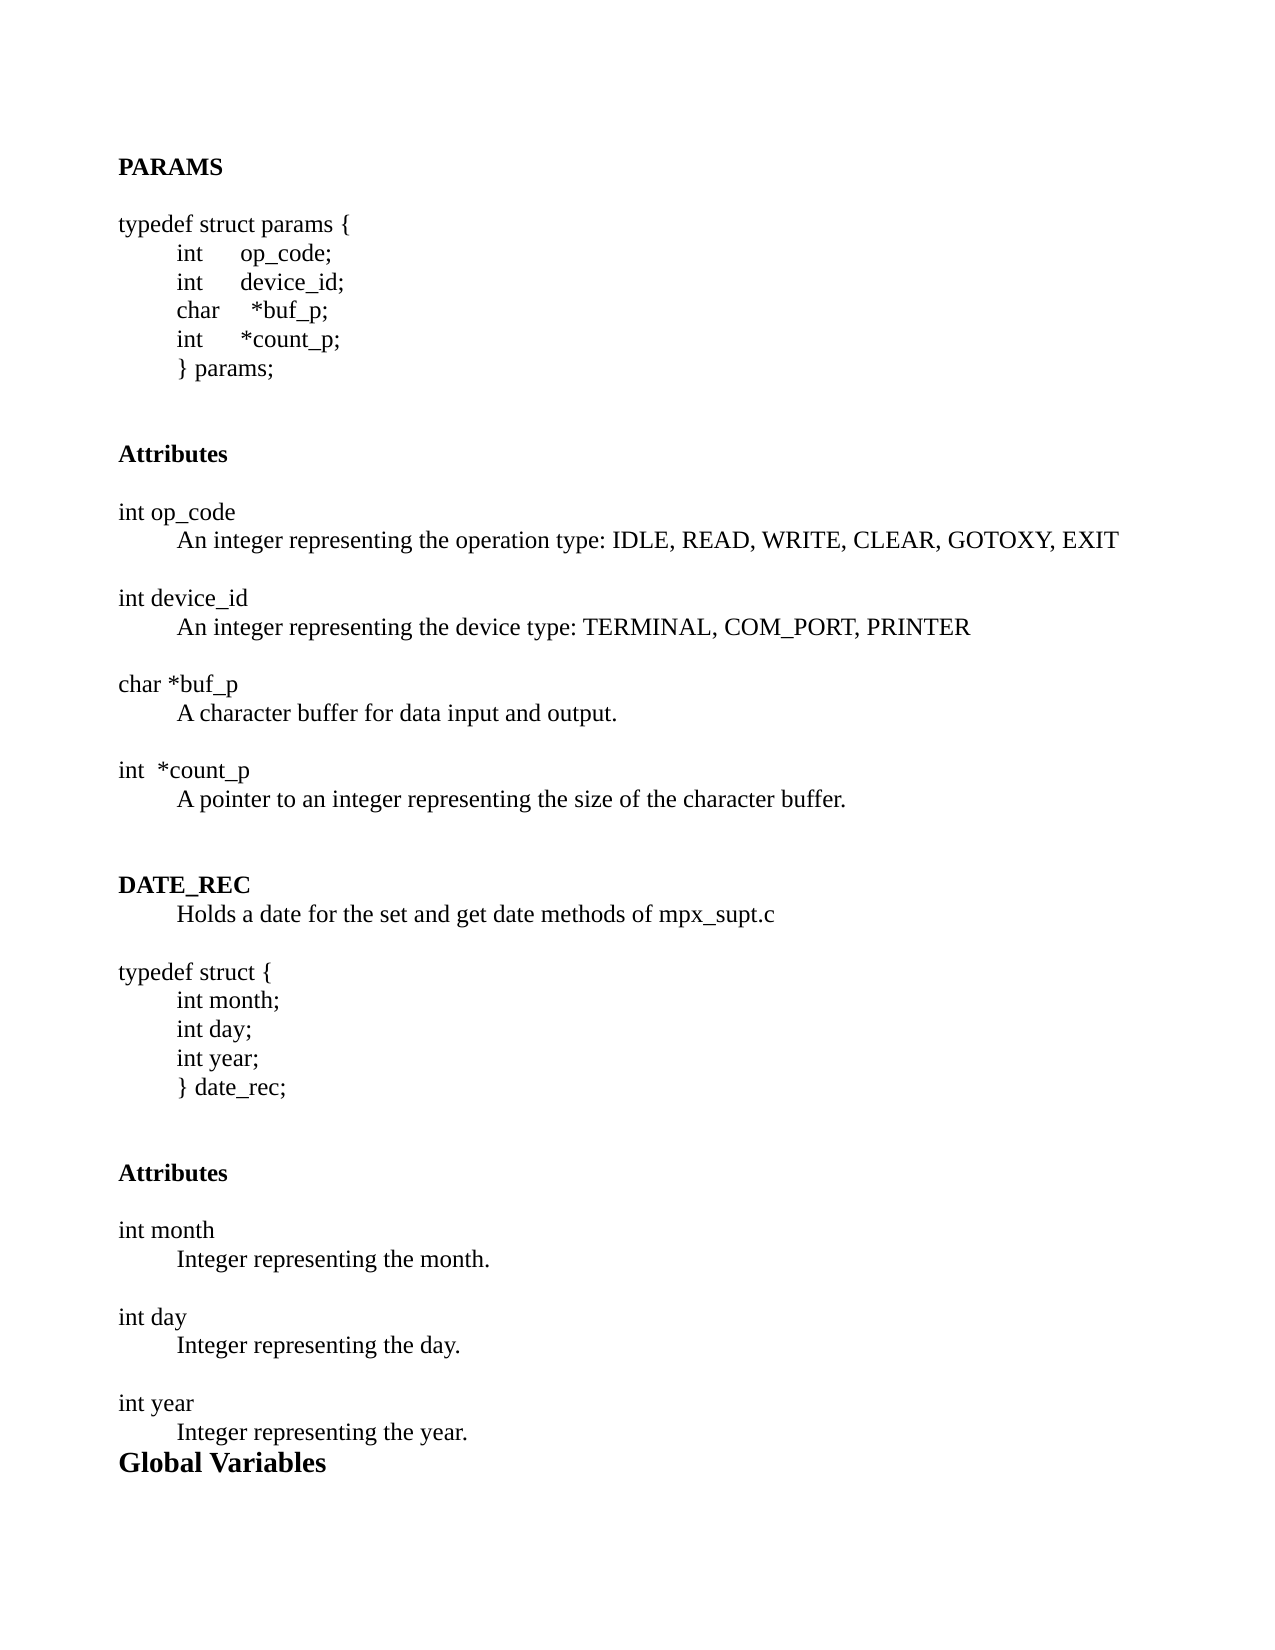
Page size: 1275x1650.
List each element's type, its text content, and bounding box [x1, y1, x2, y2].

text Attributes [118, 439, 1157, 468]
text int month; [118, 985, 1157, 1014]
text typedef struct { [118, 957, 1157, 985]
text int year; [118, 1043, 1157, 1072]
text Integer representing the day. [118, 1330, 1157, 1359]
text char *buf_p [118, 669, 1157, 698]
text int op_code [118, 497, 1157, 525]
text typedef struct params { [118, 209, 1157, 238]
text char *buf_p; [118, 295, 1157, 324]
text int month [118, 1215, 1157, 1244]
text A pointer to an integer representing the size of the character buffer. [118, 784, 1157, 813]
text int day [118, 1302, 1157, 1330]
text Global Variables [118, 1445, 1157, 1479]
text int *count_p [118, 755, 1157, 784]
text An integer representing the operation type: IDLE, READ, WRITE, CLEAR, GOTOXY, EXIT [118, 525, 1157, 554]
text A character buffer for data input and output. [118, 698, 1157, 727]
text int device_id; [118, 267, 1157, 295]
text } params; [118, 353, 1157, 382]
text DATE_REC [118, 870, 1157, 899]
text Integer representing the month. [118, 1244, 1157, 1273]
text int day; [118, 1014, 1157, 1043]
text int year [118, 1388, 1157, 1417]
text Integer representing the year. [118, 1417, 1157, 1445]
text } date_rec; [118, 1072, 1157, 1100]
text Holds a date for the set and get date methods of mpx_supt.c [118, 899, 1157, 928]
text int *count_p; [118, 324, 1157, 353]
text Attributes [118, 1158, 1157, 1187]
text An integer representing the device type: TERMINAL, COM_PORT, PRINTER [118, 612, 1157, 640]
text int device_id [118, 583, 1157, 612]
text PARAMS [118, 152, 1157, 180]
text int op_code; [118, 238, 1157, 267]
